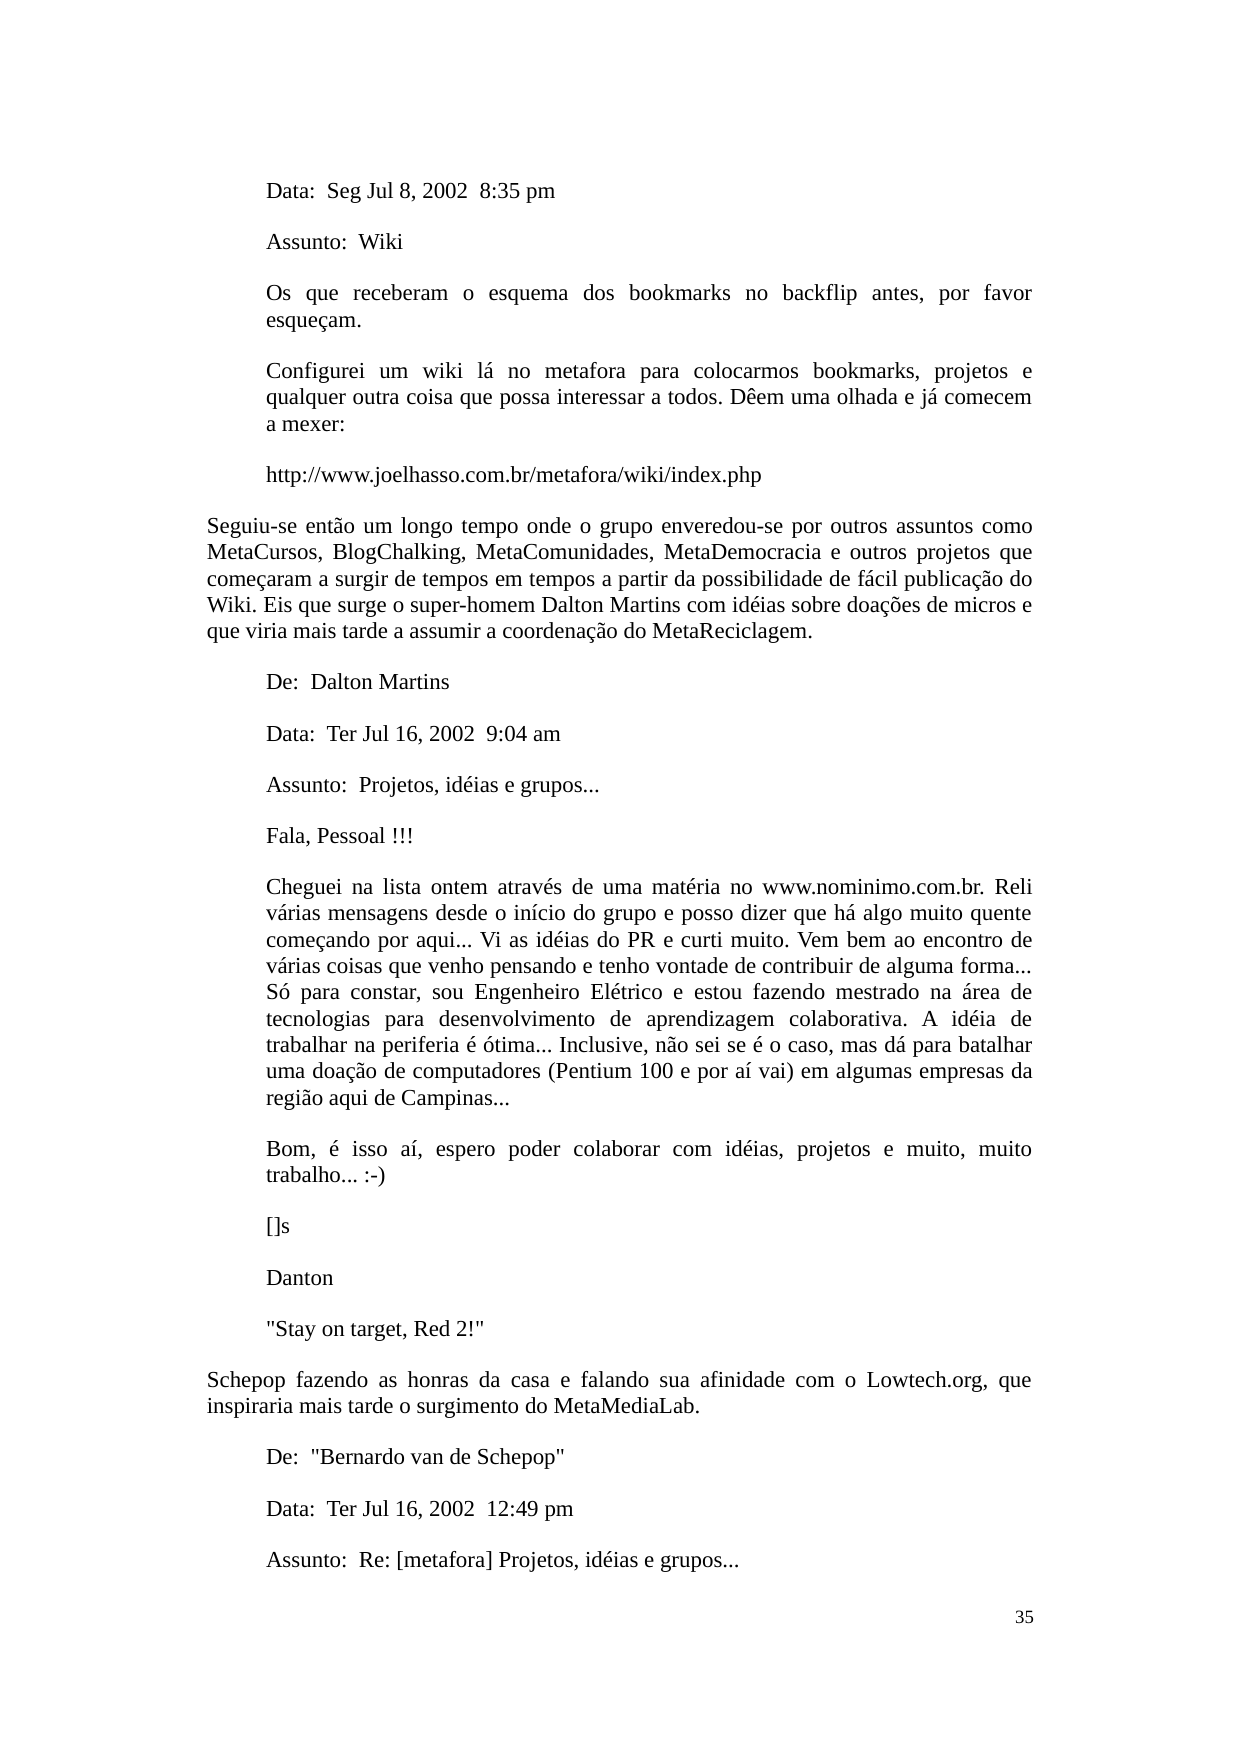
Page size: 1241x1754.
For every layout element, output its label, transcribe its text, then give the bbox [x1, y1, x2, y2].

text Os que receberam o esquema dos bookmarks no backflip antes, por favor esqueçam. [266, 279, 1033, 332]
text Assunto: Wiki [266, 228, 1033, 254]
text De: "Bernardo van de Schepop" [266, 1443, 1033, 1470]
text Assunto: Re: [metafora] Projetos, idéias e grupos... [266, 1546, 1033, 1572]
text Configurei um wiki lá no metafora para colocarmos bookmarks, projetos e qualquer outra coisa que possa interessar a todos. Dêem uma olhada e já comecem a mexer: [266, 357, 1033, 436]
text Schepop fazendo as honras da casa e falando sua afinidade com o Lowtech.org, que inspiraria mais tarde o surgimento do MetaMediaLab. [207, 1366, 1033, 1419]
text Seguiu-se então um longo tempo onde o grupo enveredou-se por outros assuntos como MetaCursos, BlogChalking, MetaComunidades, MetaDemocracia e outros projetos que começaram a surgir de tempos em tempos a partir da possibilidade de fácil publicação do Wiki. Eis que surge o super-homem Dalton Martins com idéias sobre doações de micros e que viria mais tarde a assumir a coordenação do MetaReciclagem. [207, 512, 1033, 644]
text "Stay on target, Red 2!" [266, 1315, 1033, 1341]
text De: Dalton Martins [266, 668, 1033, 695]
text Data: Ter Jul 16, 2002 9:04 am [266, 719, 1033, 746]
text Fala, Pessoal !!! [266, 822, 1033, 848]
text []s [266, 1212, 1033, 1239]
text http://www.joelhasso.com.br/metafora/wiki/index.php [266, 461, 1033, 487]
text Danton [266, 1264, 1033, 1290]
text Data: Ter Jul 16, 2002 12:49 pm [266, 1494, 1033, 1521]
text Assunto: Projetos, idéias e grupos... [266, 771, 1033, 797]
text Bom, é isso aí, espero poder colaborar com idéias, projetos e muito, muito trabalho... :-) [266, 1135, 1033, 1188]
text Data: Seg Jul 8, 2002 8:35 pm [266, 177, 1033, 203]
text Cheguei na lista ontem através de uma matéria no www.nominimo.com.br. Reli várias mensagens desde o início do grupo e posso dizer que há algo muito quente começando por aqui... Vi as idéias do PR e curti muito. Vem bem ao encontro de várias coisas que venho pensando e tenho vontade de contribuir de alguma forma... Só para constar, sou Engenheiro Elétrico e estou fazendo mestrado na área de tecnologias para desenvolvimento de aprendizagem colaborativa. A idéia de trabalhar na periferia é ótima... Inclusive, não sei se é o caso, mas dá para batalhar uma doação de computadores (Pentium 100 e por aí vai) em algumas empresas da região aqui de Campinas... [266, 873, 1033, 1110]
